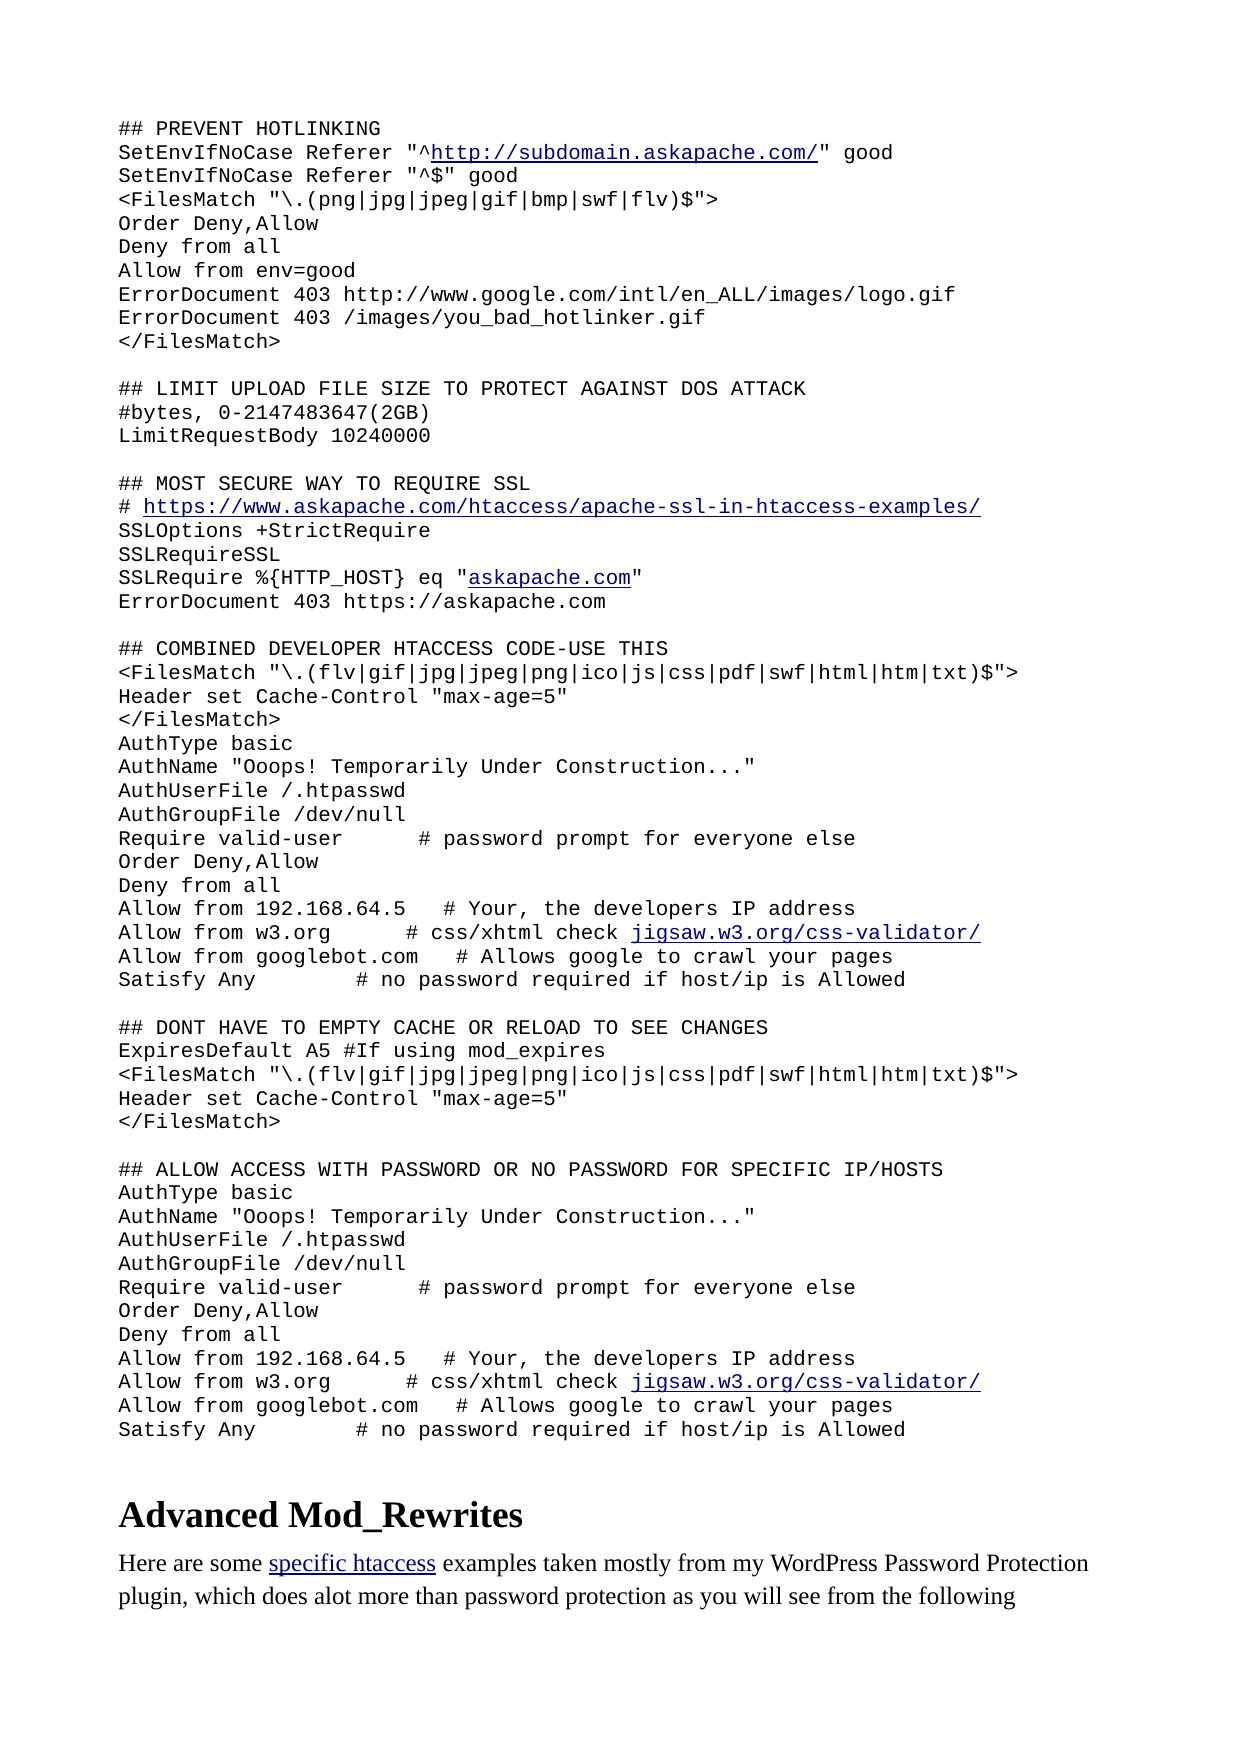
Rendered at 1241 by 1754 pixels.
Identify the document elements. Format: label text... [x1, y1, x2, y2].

text Deny from all [118, 236, 1122, 260]
text </FilesMatch> [118, 709, 1122, 733]
text Allow from w3.org # css/xhtml check jigsaw.w3.org/css-validator/ [118, 1371, 1122, 1395]
text ## LIMIT UPLOAD FILE SIZE TO PROTECT AGAINST DOS ATTACK [118, 378, 1122, 402]
text ErrorDocument 403 /images/you_bad_hotlinker.gif [118, 307, 1122, 331]
text </FilesMatch> [118, 1111, 1122, 1135]
text AuthName "Ooops! Temporarily Under Construction..." [118, 1206, 1122, 1229]
text ErrorDocument 403 https://askapache.com [118, 591, 1122, 615]
text ErrorDocument 403 http://www.google.com/intl/en_ALL/images/logo.gif [118, 284, 1122, 307]
text Allow from googlebot.com # Allows google to crawl your pages [118, 946, 1122, 969]
text ## PREVENT HOTLINKING [118, 118, 1122, 142]
text <FilesMatch "\.(flv|gif|jpg|jpeg|png|ico|js|css|pdf|swf|html|htm|txt)$"> [118, 1064, 1122, 1088]
text Deny from all [118, 875, 1122, 898]
text ## MOST SECURE WAY TO REQUIRE SSL [118, 473, 1122, 496]
text Require valid-user # password prompt for everyone else [118, 1277, 1122, 1300]
text LimitRequestBody 10240000 [118, 426, 1122, 449]
text Order Deny,Allow [118, 213, 1122, 236]
text SetEnvIfNoCase Referer "^$" good [118, 165, 1122, 189]
text Header set Cache-Control "max-age=5" [118, 1088, 1122, 1111]
text SetEnvIfNoCase Referer "^http://subdomain.askapache.com/" good [118, 142, 1122, 165]
text ## COMBINED DEVELOPER HTACCESS CODE-USE THIS [118, 638, 1122, 662]
text Allow from w3.org # css/xhtml check jigsaw.w3.org/css-validator/ [118, 922, 1122, 946]
text Here are some specific htaccess examples taken mostly from my WordPress Password Protection plugin, which does alot more than password protection as you will see from the following [118, 1548, 1122, 1610]
text #bytes, 0-2147483647(2GB) [118, 402, 1122, 426]
subtitle Advanced Mod_Rewrites [118, 1493, 1122, 1536]
text Deny from all [118, 1324, 1122, 1348]
text Allow from googlebot.com # Allows google to crawl your pages [118, 1395, 1122, 1419]
text SSLRequireSSL [118, 544, 1122, 567]
text AuthGroupFile /dev/null [118, 1253, 1122, 1277]
text Header set Cache-Control "max-age=5" [118, 686, 1122, 709]
text Allow from 192.168.64.5 # Your, the developers IP address [118, 898, 1122, 922]
text ## DONT HAVE TO EMPTY CACHE OR RELOAD TO SEE CHANGES [118, 1017, 1122, 1040]
text Satisfy Any # no password required if host/ip is Allowed [118, 1419, 1122, 1442]
text Satisfy Any # no password required if host/ip is Allowed [118, 969, 1122, 993]
text # https://www.askapache.com/htaccess/apache-ssl-in-htaccess-examples/ [118, 496, 1122, 520]
text Order Deny,Allow [118, 851, 1122, 875]
text Order Deny,Allow [118, 1300, 1122, 1324]
text ExpiresDefault A5 #If using mod_expires [118, 1040, 1122, 1064]
text AuthType basic [118, 1182, 1122, 1206]
text ## ALLOW ACCESS WITH PASSWORD OR NO PASSWORD FOR SPECIFIC IP/HOSTS [118, 1158, 1122, 1182]
text Require valid-user # password prompt for everyone else [118, 827, 1122, 851]
text SSLRequire %{HTTP_HOST} eq "askapache.com" [118, 567, 1122, 591]
text <FilesMatch "\.(png|jpg|jpeg|gif|bmp|swf|flv)$"> [118, 189, 1122, 213]
text AuthUserFile /.htpasswd [118, 1229, 1122, 1253]
text Allow from env=good [118, 260, 1122, 284]
text AuthGroupFile /dev/null [118, 804, 1122, 827]
text SSLOptions +StrictRequire [118, 520, 1122, 544]
text AuthType basic [118, 733, 1122, 757]
text <FilesMatch "\.(flv|gif|jpg|jpeg|png|ico|js|css|pdf|swf|html|htm|txt)$"> [118, 662, 1122, 686]
text AuthUserFile /.htpasswd [118, 780, 1122, 804]
text AuthName "Ooops! Temporarily Under Construction..." [118, 757, 1122, 780]
text </FilesMatch> [118, 331, 1122, 354]
text Allow from 192.168.64.5 # Your, the developers IP address [118, 1348, 1122, 1371]
